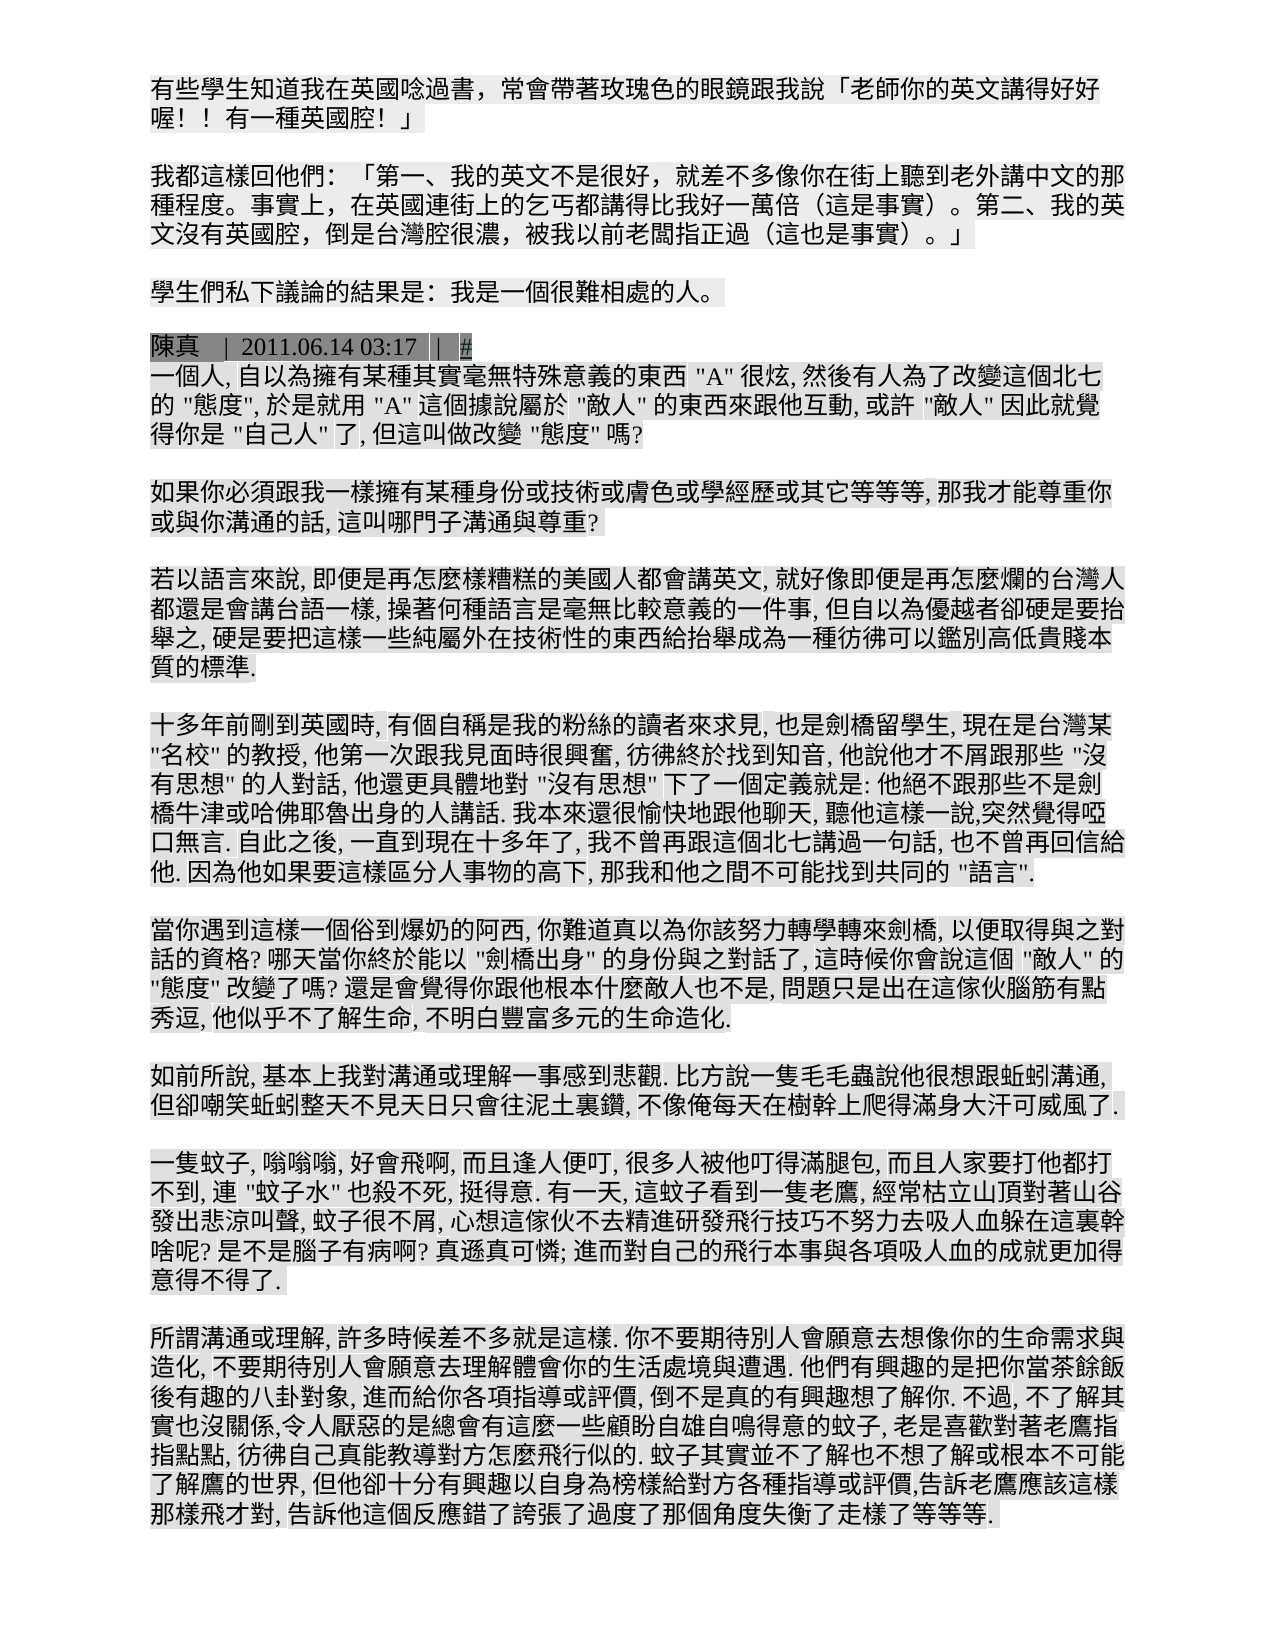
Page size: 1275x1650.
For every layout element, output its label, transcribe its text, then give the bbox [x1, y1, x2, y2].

text 有些學生知道我在英國唸過書，常會帶著玫瑰色的眼鏡跟我說「老師你的英文講得好好喔！！有一種英國腔！」 我都這樣回他們：「第一、我的英文不是很好，就差不多像你在街上聽到老外講中文的那種程度。事實上，在英國連街上的乞丐都講得比我好一萬倍（這是事實）。第二、我的英文沒有英國腔，倒是台灣腔很濃，被我以前老闆指正過（這也是事實）。」 學生們私下議論的結果是：我是一個很難相處的人。 [150, 75, 1125, 307]
text 陳真 | 2011.06.14 03:17 | # [150, 332, 1125, 362]
text 一個人, 自以為擁有某種其實毫無特殊意義的東西 "A" 很炫, 然後有人為了改變這個北七的 "態度", 於是就用 "A" 這個據說屬於 "敵人" 的東西來跟他互動, 或許 "敵人" 因此就覺得你是 "自己人" 了, 但這叫做改變 "態度" 嗎? 如果你必須跟我一樣擁有某種身份或技術或膚色或學經歷或其它等等等, 那我才能尊重你或與你溝通的話, 這叫哪門子溝通與尊重? 若以語言來說, 即便是再怎麼樣糟糕的美國人都會講英文, 就好像即便是再怎麼爛的台灣人都還是會講台語一樣, 操著何種語言是毫無比較意義的一件事, 但自以為優越者卻硬是要抬舉之, 硬是要把這樣一些純屬外在技術性的東西給抬舉成為一種彷彿可以鑑別高低貴賤本質的標準. 十多年前剛到英國時, 有個自稱是我的粉絲的讀者來求見, 也是劍橋留學生, 現在是台灣某 "名校" 的教授, 他第一次跟我見面時很興奮, 彷彿終於找到知音, 他說他才不屑跟那些 "沒有思想" 的人對話, 他還更具體地對 "沒有思想" 下了一個定義就是: 他絕不跟那些不是劍橋牛津或哈佛耶魯出身的人講話. 我本來還很愉快地跟他聊天, 聽他這樣一說,突然覺得啞口無言. 自此之後, 一直到現在十多年了, 我不曾再跟這個北七講過一句話, 也不曾再回信給他. 因為他如果要這樣區分人事物的高下, 那我和他之間不可能找到共同的 "語言". 當你遇到這樣一個俗到爆奶的阿西, 你難道真以為你該努力轉學轉來劍橋, 以便取得與之對話的資格? 哪天當你終於能以 "劍橋出身" 的身份與之對話了, 這時候你會說這個 "敵人" 的 "態度" 改變了嗎? 還是會覺得你跟他根本什麼敵人也不是, 問題只是出在這傢伙腦筋有點秀逗, 他似乎不了解生命, 不明白豐富多元的生命造化. 如前所說, 基本上我對溝通或理解一事感到悲觀. 比方說一隻毛毛蟲說他很想跟蚯蚓溝通, 但卻嘲笑蚯蚓整天不見天日只會往泥土裏鑽, 不像俺每天在樹幹上爬得滿身大汗可威風了. 一隻蚊子, 嗡嗡嗡, 好會飛啊, 而且逢人便叮, 很多人被他叮得滿腿包, 而且人家要打他都打不到, 連 "蚊子水" 也殺不死, 挺得意. 有一天, 這蚊子看到一隻老鷹, 經常枯立山頂對著山谷發出悲涼叫聲, 蚊子很不屑, 心想這傢伙不去精進研發飛行技巧不努力去吸人血躲在這裏幹啥呢? 是不是腦子有病啊? 真遜真可憐; 進而對自己的飛行本事與各項吸人血的成就更加得意得不得了. 所謂溝通或理解, 許多時候差不多就是這樣. 你不要期待別人會願意去想像你的生命需求與造化, 不要期待別人會願意去理解體會你的生活處境與遭遇. 他們有興趣的是把你當茶餘飯後有趣的八卦對象, 進而給你各項指導或評價, 倒不是真的有興趣想了解你. 不過, 不了解其實也沒關係,令人厭惡的是總會有這麼一些顧盼自雄自鳴得意的蚊子, 老是喜歡對著老鷹指指點點, 彷彿自己真能教導對方怎麼飛行似的. 蚊子其實並不了解也不想了解或根本不可能了解鷹的世界, 但他卻十分有興趣以自身為榜樣給對方各種指導或評價,告訴老鷹應該這樣那樣飛才對, 告訴他這個反應錯了誇張了過度了那個角度失衡了走樣了等等等. [150, 362, 1125, 1558]
